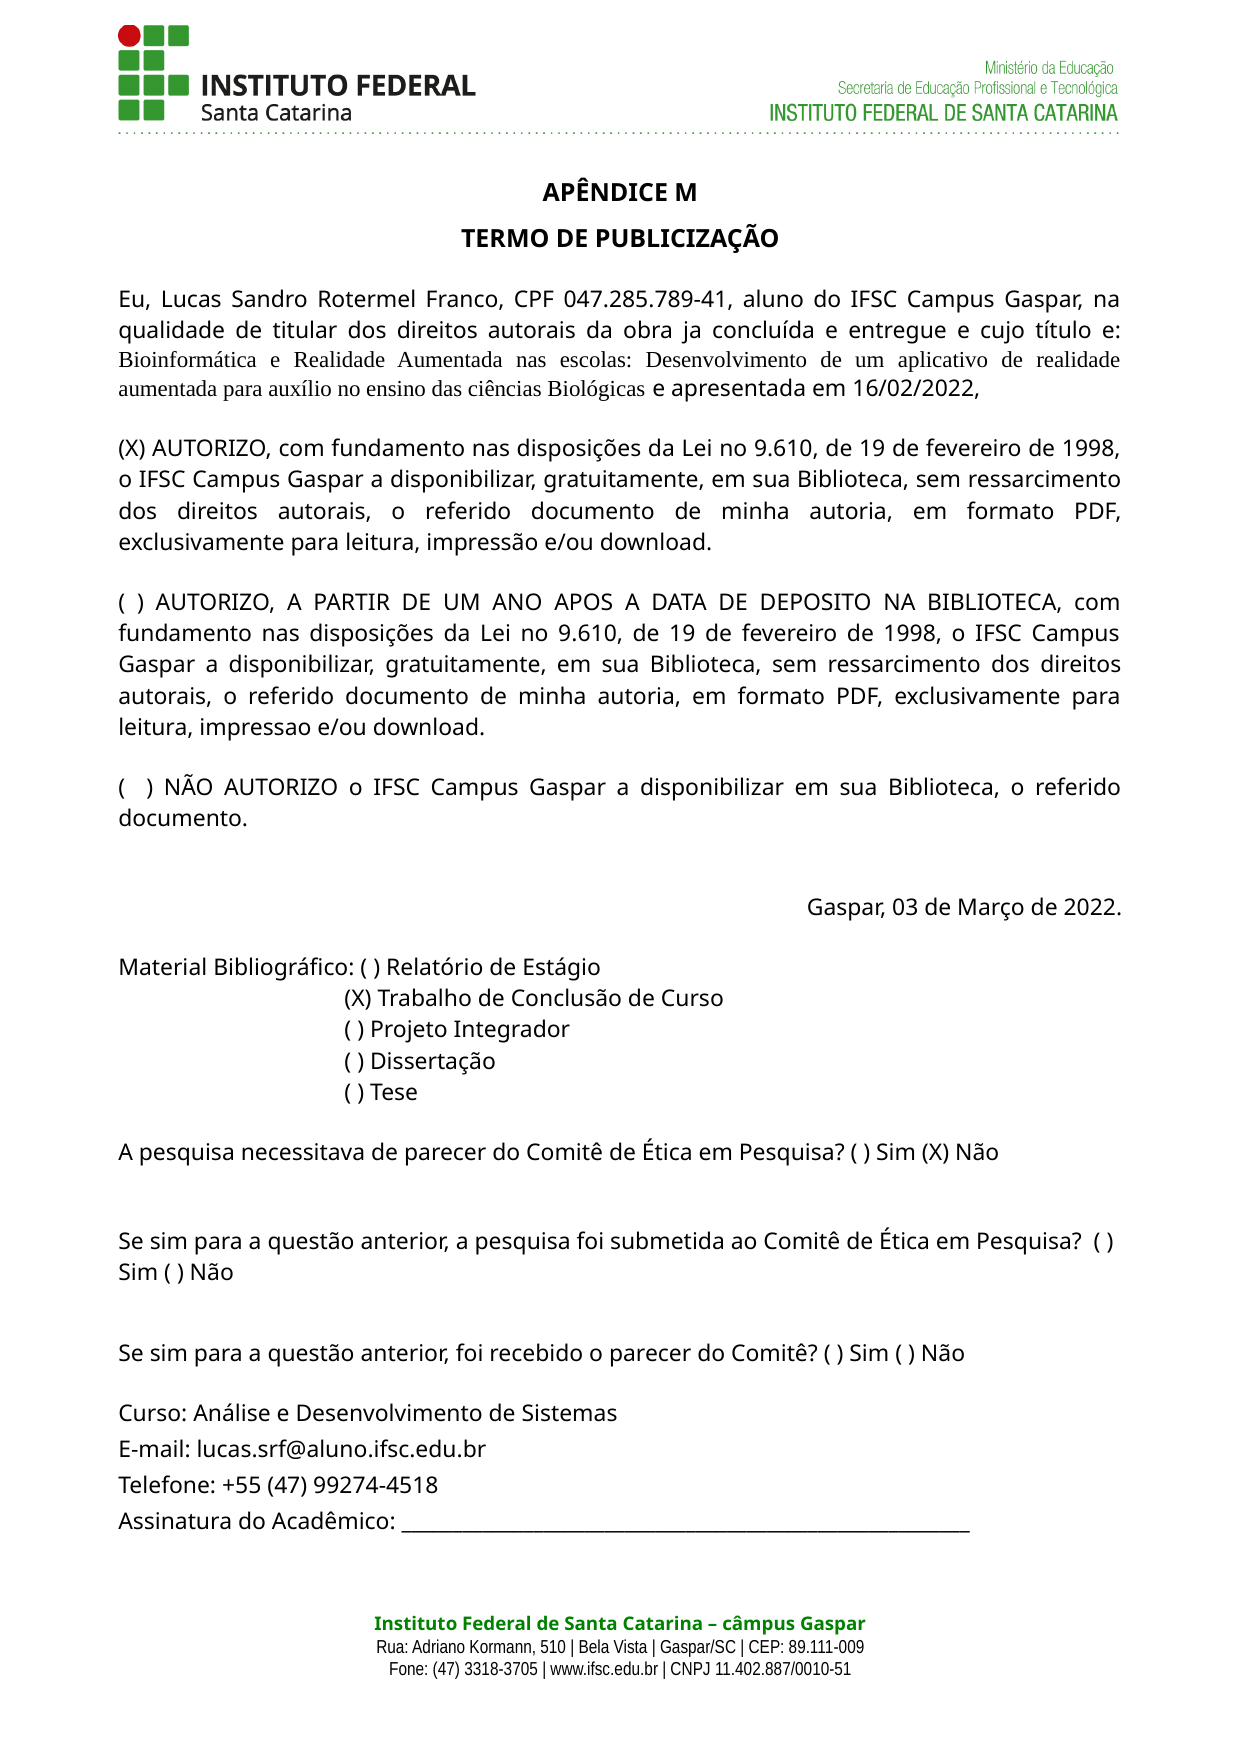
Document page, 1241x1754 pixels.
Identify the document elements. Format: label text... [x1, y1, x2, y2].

text E-mail: lucas.srf@aluno.ifsc.edu.br [118, 1433, 1122, 1464]
text APÊNDICE M [118, 174, 1122, 208]
text TERMO DE PUBLICIZAÇÃO [118, 220, 1122, 254]
text Se sim para a questão anterior, foi recebido o parecer do Comitê? ( ) Sim ( ) Não [118, 1337, 1122, 1369]
text ( ) NÃO AUTORIZO o IFSC Campus Gaspar a disponibilizar em sua Biblioteca, o referido documento. [118, 771, 1122, 833]
text Material Bibliográfico: ( ) Relatório de Estágio [118, 951, 1122, 982]
text ( ) AUTORIZO, A PARTIR DE UM ANO APOS A DATA DE DEPOSITO NA BIBLIOTECA, com fundamento nas disposições da Lei no 9.610, de 19 de fevereiro de 1998, o IFSC Campus Gaspar a disponibilizar, gratuitamente, em sua Biblioteca, sem ressarcimento dos direitos autorais, o referido documento de minha autoria, em formato PDF, exclusivamente para leitura, impressao e/ou download. [118, 586, 1122, 742]
text ( ) Projeto Integrador [118, 1013, 1122, 1044]
text (X) AUTORIZO, com fundamento nas disposições da Lei no 9.610, de 19 de fevereiro de 1998, o IFSC Campus Gaspar a disponibilizar, gratuitamente, em sua Biblioteca, sem ressarcimento dos direitos autorais, o referido documento de minha autoria, em formato PDF, exclusivamente para leitura, impressão e/ou download. [118, 432, 1122, 557]
text Telefone: +55 (47) 99274-4518 [118, 1469, 1122, 1501]
text A pesquisa necessitava de parecer do Comitê de Ética em Pesquisa? ( ) Sim (X) Não [118, 1136, 1122, 1167]
text ( ) Tese [118, 1076, 1122, 1107]
text ( ) Dissertação [118, 1044, 1122, 1076]
text Se sim para a questão anterior, a pesquisa foi submetida ao Comitê de Ética em Pesquisa? ( ) Sim ( ) Não [118, 1224, 1122, 1287]
text (X) Trabalho de Conclusão de Curso [118, 982, 1122, 1013]
text Gaspar, 03 de Março de 2022. [118, 891, 1122, 922]
text Eu, Lucas Sandro Rotermel Franco, CPF 047.285.789-41, aluno do IFSC Campus Gaspar, na qualidade de titular dos direitos autorais da obra ja concluída e entregue e cujo título e: Bioinformática e Realidade Aumentada nas escolas: Desenvolvimento de um aplicativo de realidade aumentada para auxílio no ensino das ciências Biológicas e apresentada em 16/02/2022, [118, 283, 1122, 403]
text Assinatura do Acadêmico: ________________________________________________________ [118, 1505, 1122, 1536]
text Curso: Análise e Desenvolvimento de Sistemas [118, 1397, 1122, 1429]
